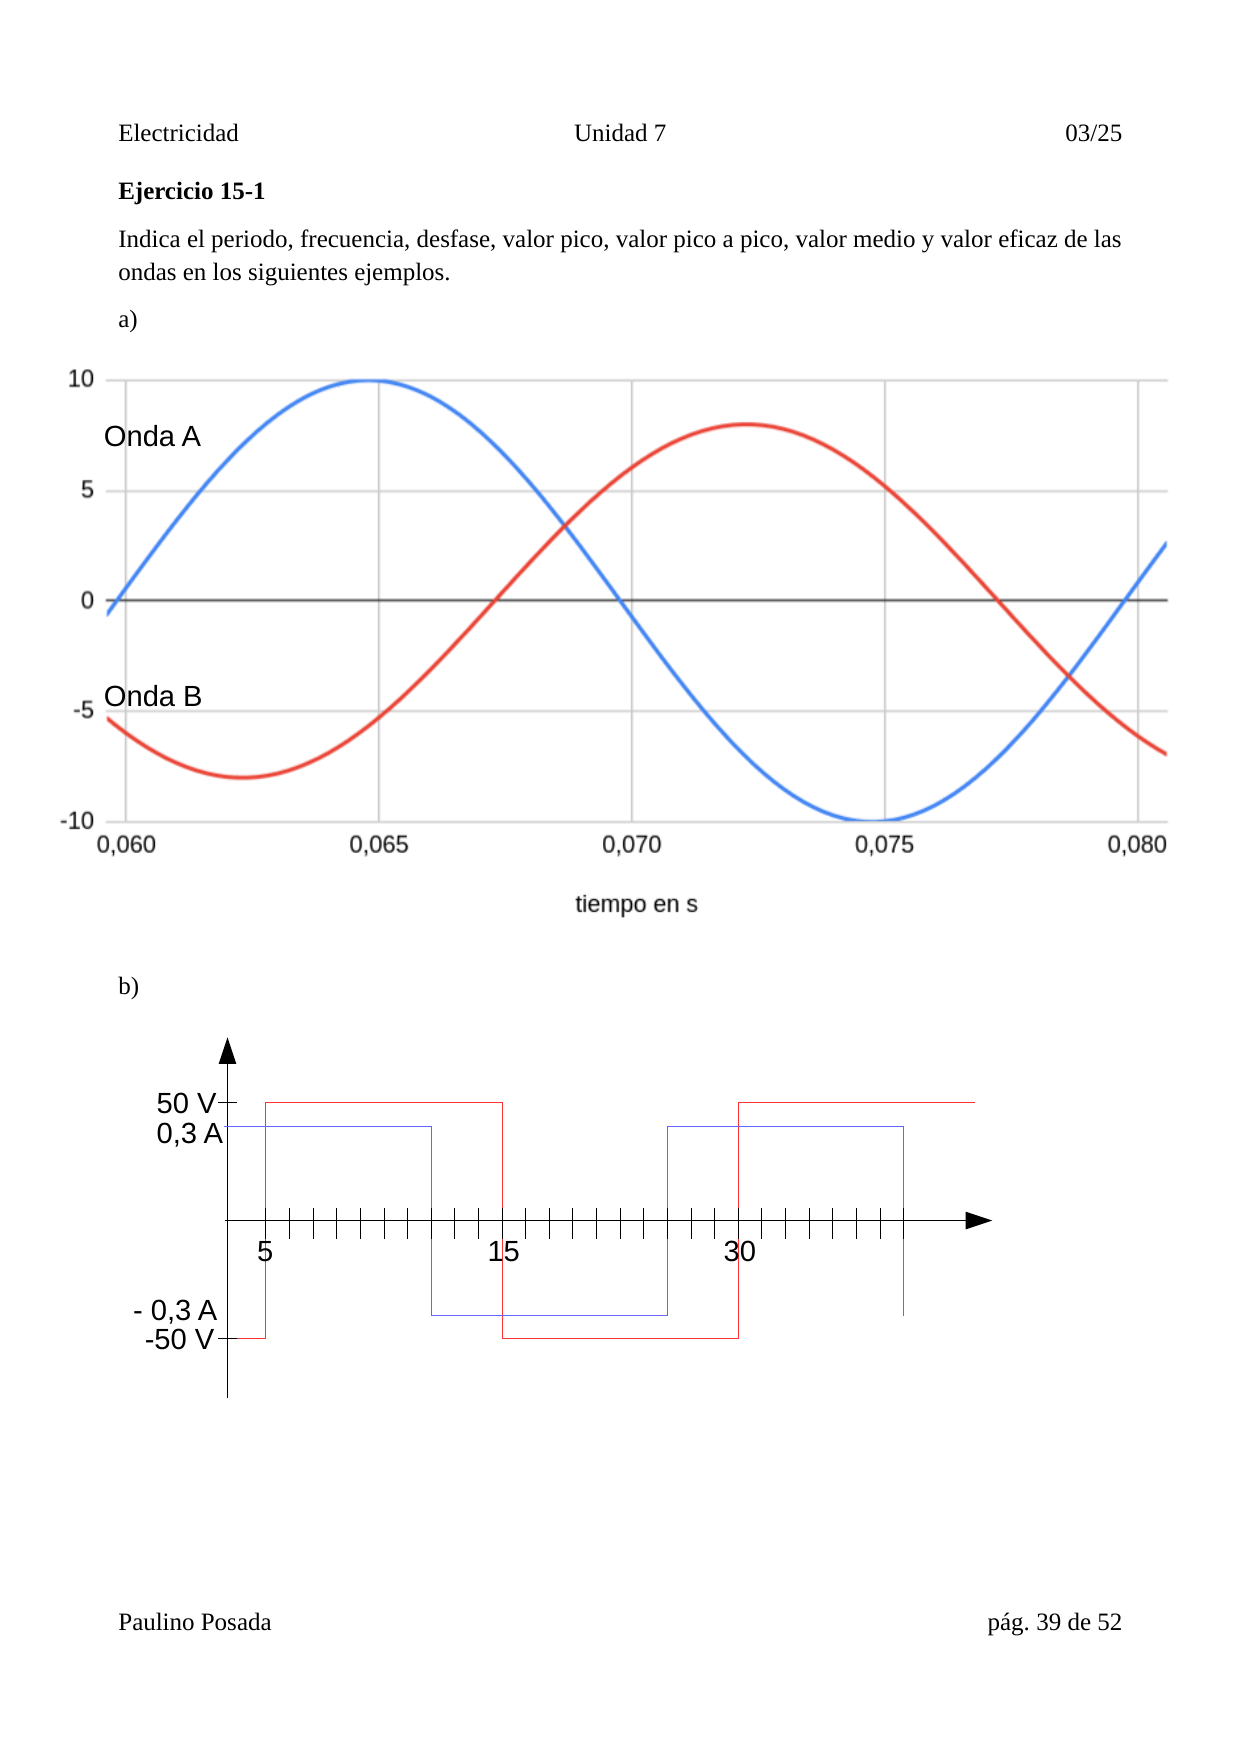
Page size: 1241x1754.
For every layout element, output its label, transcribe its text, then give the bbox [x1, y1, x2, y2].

text b) [118, 971, 1122, 1000]
text Indica el periodo, frecuencia, desfase, valor pico, valor pico a pico, valor medio y valor eficaz de las ondas en los siguientes ejemplos. [118, 224, 1122, 286]
text Ejercicio 15-1 [118, 176, 1122, 205]
picture [59, 359, 1182, 928]
text a) [118, 304, 1122, 333]
